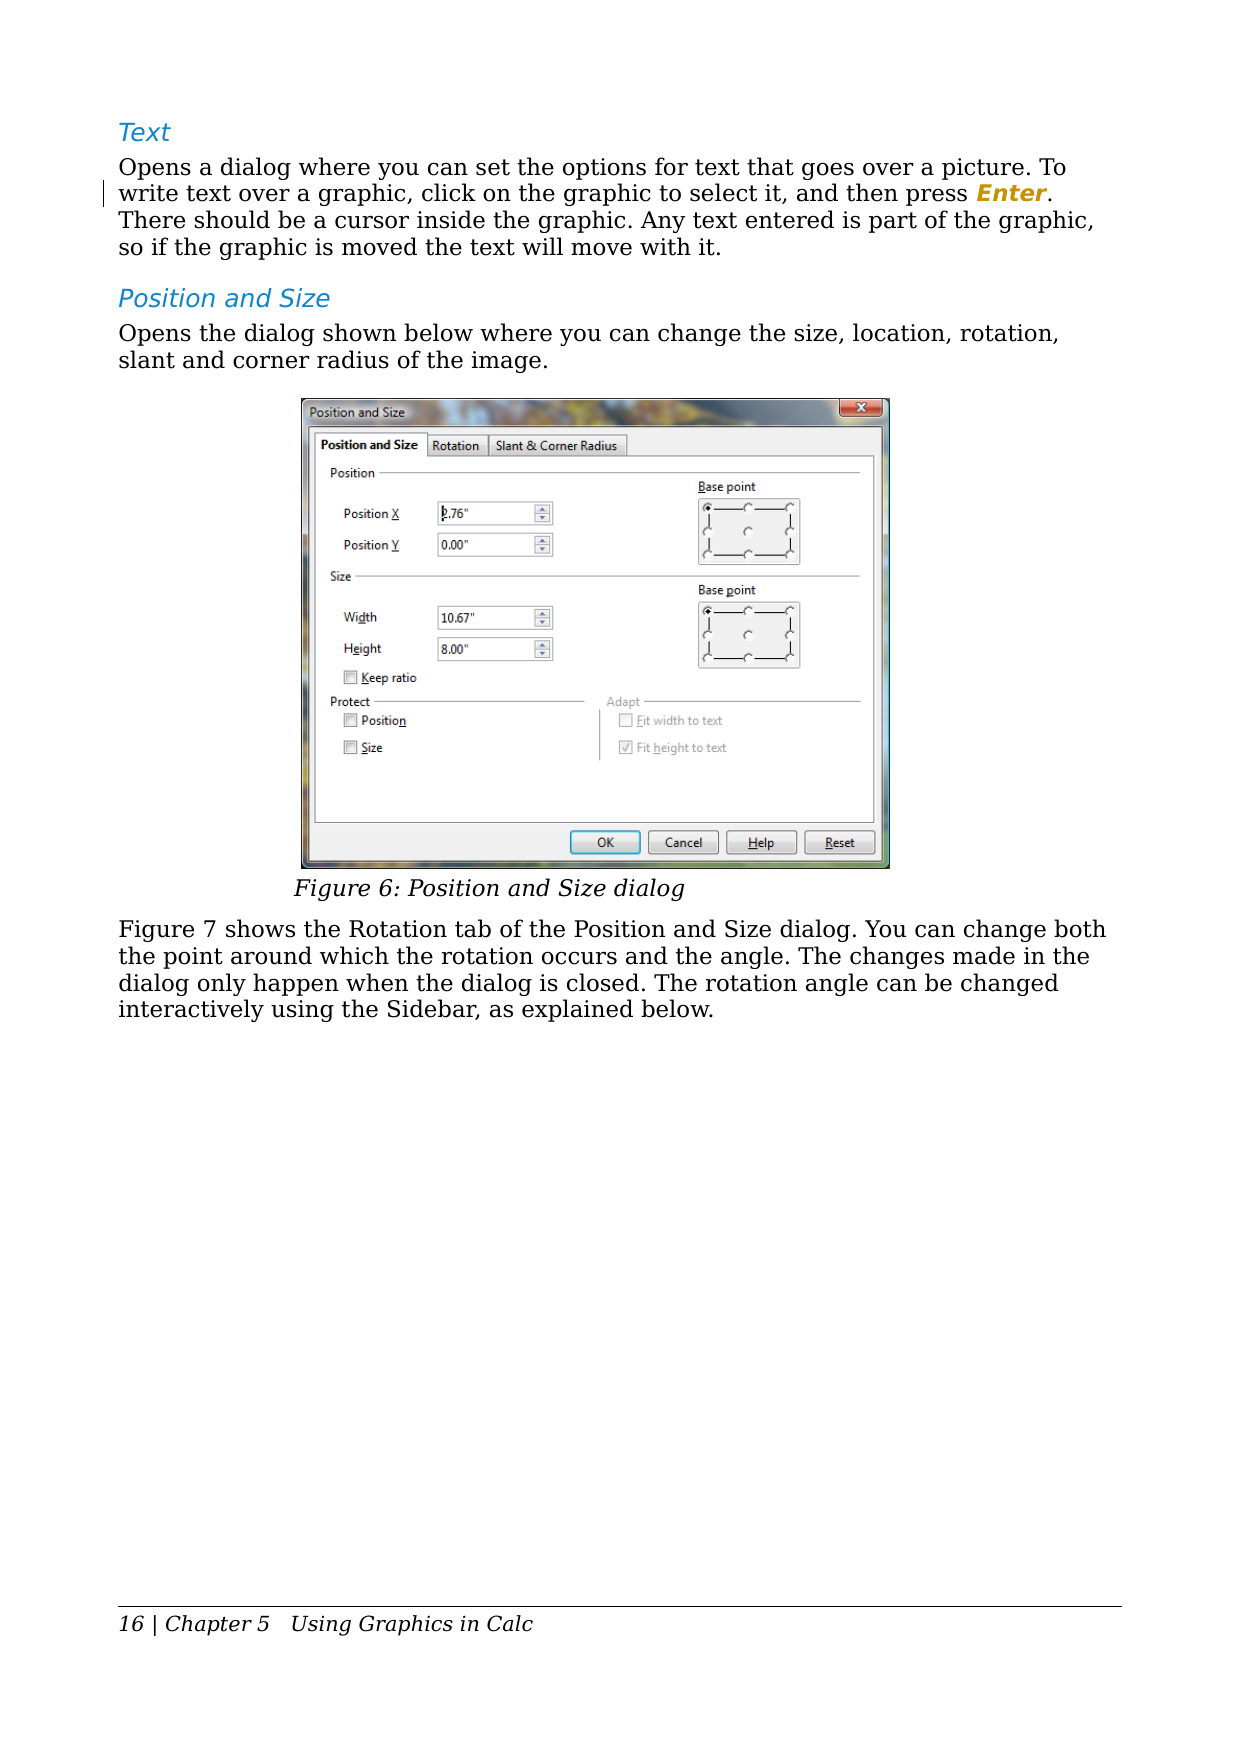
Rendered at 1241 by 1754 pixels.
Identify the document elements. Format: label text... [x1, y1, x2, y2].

text Figure 7 shows the Rotation tab of the Position and Size dialog. You can change both the point around which the rotation occurs and the angle. The changes made in the dialog only happen when the dialog is closed. The rotation angle can be changed interactively using the Sidebar, as explained below. [118, 917, 1122, 1023]
picture [301, 398, 890, 869]
text Figure 6: Position and Size dialog [294, 875, 946, 902]
text Opens a dialog where you can set the options for text that goes over a picture. To write text over a graphic, click on the graphic to select it, and then press Enter. There should be a cursor inside the graphic. Any text entered is part of the graphic, so if the graphic is moved the text will move with it. [118, 154, 1122, 260]
subtitle Text [118, 118, 1122, 147]
subtitle Position and Size [118, 285, 1122, 314]
text Opens the dialog shown below where you can change the size, location, rotation, slant and corner radius of the image. [118, 320, 1122, 374]
